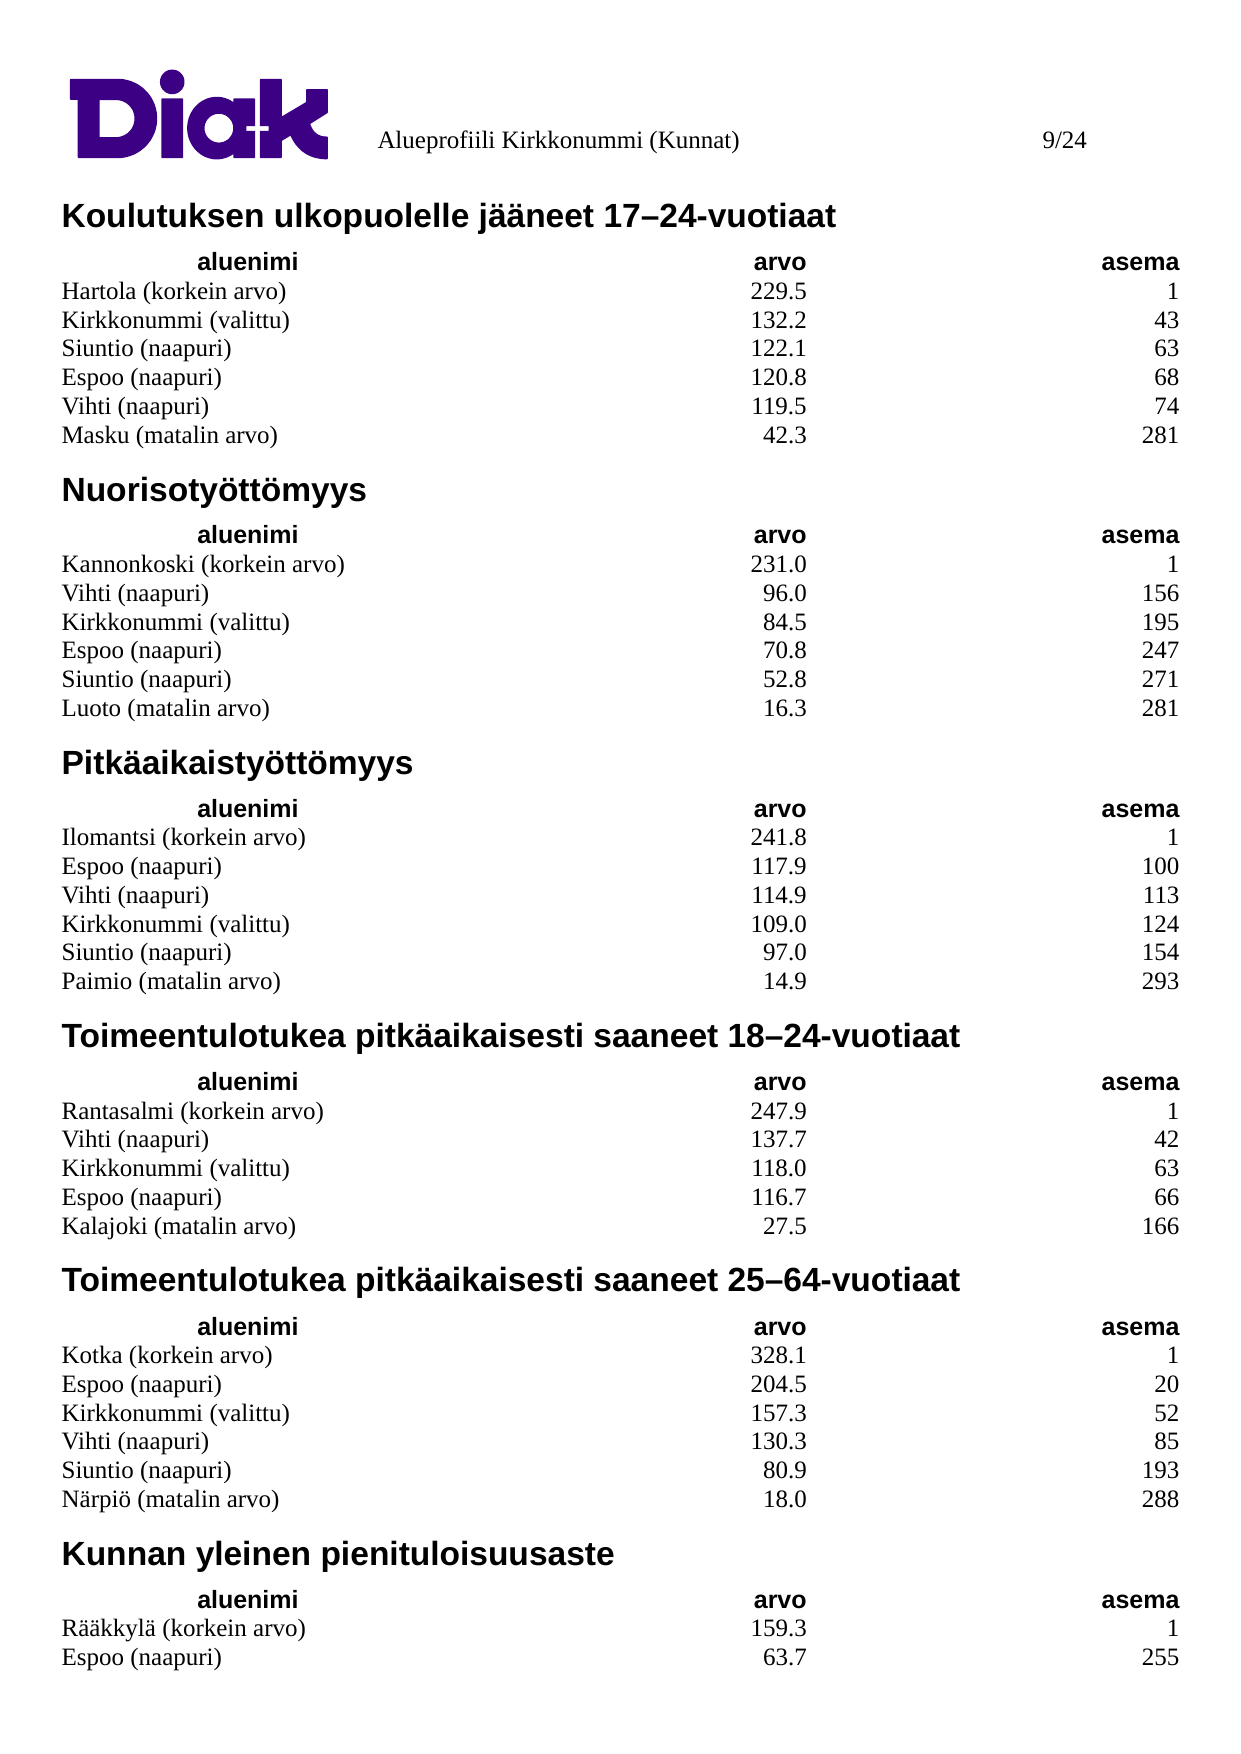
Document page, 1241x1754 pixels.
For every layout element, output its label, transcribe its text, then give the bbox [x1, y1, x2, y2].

table_cell 159.3 [434, 1614, 806, 1642]
table_cell 66 [806, 1182, 1179, 1211]
table_cell 166 [806, 1211, 1179, 1239]
table_cell 42.3 [434, 420, 806, 448]
table_cell 271 [806, 664, 1179, 693]
table_cell Siuntio (naapuri) [61, 1455, 434, 1484]
table_cell Kirkkonummi (valittu) [61, 909, 434, 937]
table_header arvo [434, 521, 806, 549]
table_cell 193 [806, 1455, 1179, 1484]
table_cell 27.5 [434, 1211, 806, 1239]
table_cell 195 [806, 607, 1179, 636]
table_cell 288 [806, 1484, 1179, 1513]
table_cell Kirkkonummi (valittu) [61, 1153, 434, 1182]
table_cell 114.9 [434, 880, 806, 909]
table_cell 100 [806, 851, 1179, 880]
table_cell Espoo (naapuri) [61, 1182, 434, 1211]
table_cell 84.5 [434, 607, 806, 636]
table_cell Närpiö (matalin arvo) [61, 1484, 434, 1513]
table_cell 1 [806, 1096, 1179, 1124]
subtitle Kunnan yleinen pienituloisuusaste [61, 1533, 1179, 1572]
table_cell 122.1 [434, 334, 806, 362]
table_header asema [806, 1311, 1179, 1340]
subtitle Koulutuksen ulkopuolelle jääneet 17–24-vuotiaat [61, 196, 1179, 235]
table_cell Kotka (korkein arvo) [61, 1340, 434, 1369]
table_cell Espoo (naapuri) [61, 362, 434, 391]
table_cell 293 [806, 966, 1179, 995]
table_cell 85 [806, 1426, 1179, 1455]
subtitle Toimeentulotukea pitkäaikaisesti saaneet 18–24-vuotiaat [61, 1016, 1179, 1054]
subtitle Pitkäaikaistyöttömyys [61, 743, 1179, 781]
table_cell 52.8 [434, 664, 806, 693]
table_cell 229.5 [434, 276, 806, 305]
table_cell 124 [806, 909, 1179, 937]
table_cell 204.5 [434, 1369, 806, 1398]
table_cell 97.0 [434, 938, 806, 966]
table_cell 117.9 [434, 851, 806, 880]
table_cell 68 [806, 362, 1179, 391]
table_cell Espoo (naapuri) [61, 851, 434, 880]
table_cell 80.9 [434, 1455, 806, 1484]
table_cell 70.8 [434, 636, 806, 664]
table_cell Vihti (naapuri) [61, 578, 434, 607]
table_cell Vihti (naapuri) [61, 1125, 434, 1153]
table_cell Hartola (korkein arvo) [61, 276, 434, 305]
table_cell 130.3 [434, 1426, 806, 1455]
subtitle Toimeentulotukea pitkäaikaisesti saaneet 25–64-vuotiaat [61, 1260, 1179, 1299]
table_cell 119.5 [434, 391, 806, 420]
table_cell 1 [806, 276, 1179, 305]
table_header aluenimi [61, 794, 434, 822]
table_cell Vihti (naapuri) [61, 880, 434, 909]
table_cell 156 [806, 578, 1179, 607]
table_cell Kirkkonummi (valittu) [61, 1398, 434, 1426]
table_header asema [806, 1067, 1179, 1096]
table_header arvo [434, 247, 806, 276]
table_cell 96.0 [434, 578, 806, 607]
table_cell 255 [806, 1642, 1179, 1671]
table_header aluenimi [61, 1311, 434, 1340]
table_header arvo [434, 794, 806, 822]
table_cell 231.0 [434, 549, 806, 578]
table_cell Vihti (naapuri) [61, 1426, 434, 1455]
table_cell Vihti (naapuri) [61, 391, 434, 420]
table_cell 154 [806, 938, 1179, 966]
table_header arvo [434, 1585, 806, 1613]
table_cell 74 [806, 391, 1179, 420]
table_cell 20 [806, 1369, 1179, 1398]
table_cell 157.3 [434, 1398, 806, 1426]
table_cell Paimio (matalin arvo) [61, 966, 434, 995]
table_header aluenimi [61, 1067, 434, 1096]
subtitle Nuorisotyöttömyys [61, 469, 1179, 508]
table_header arvo [434, 1067, 806, 1096]
table_cell 118.0 [434, 1153, 806, 1182]
table_cell 247.9 [434, 1096, 806, 1124]
table_cell 247 [806, 636, 1179, 664]
table_cell Masku (matalin arvo) [61, 420, 434, 448]
table_cell Kirkkonummi (valittu) [61, 305, 434, 333]
table_cell Kannonkoski (korkein arvo) [61, 549, 434, 578]
table_header aluenimi [61, 247, 434, 276]
table_cell 328.1 [434, 1340, 806, 1369]
table_cell Espoo (naapuri) [61, 636, 434, 664]
table_cell 120.8 [434, 362, 806, 391]
table_cell 109.0 [434, 909, 806, 937]
table_cell 1 [806, 1340, 1179, 1369]
table_header asema [806, 247, 1179, 276]
table_cell Rantasalmi (korkein arvo) [61, 1096, 434, 1124]
table_cell 16.3 [434, 693, 806, 722]
table_header arvo [434, 1311, 806, 1340]
table_cell Luoto (matalin arvo) [61, 693, 434, 722]
table_cell Ilomantsi (korkein arvo) [61, 823, 434, 851]
table_cell 281 [806, 420, 1179, 448]
table_header asema [806, 521, 1179, 549]
table_cell Siuntio (naapuri) [61, 664, 434, 693]
table_cell 113 [806, 880, 1179, 909]
table_cell 63 [806, 1153, 1179, 1182]
table_cell 43 [806, 305, 1179, 333]
table_header asema [806, 794, 1179, 822]
table_cell Kirkkonummi (valittu) [61, 607, 434, 636]
table_cell Siuntio (naapuri) [61, 334, 434, 362]
table_cell 18.0 [434, 1484, 806, 1513]
table_cell 52 [806, 1398, 1179, 1426]
table_cell 1 [806, 549, 1179, 578]
table_cell 132.2 [434, 305, 806, 333]
table_cell 1 [806, 823, 1179, 851]
table_cell 137.7 [434, 1125, 806, 1153]
table_cell Espoo (naapuri) [61, 1642, 434, 1671]
table_header asema [806, 1585, 1179, 1613]
table_cell Rääkkylä (korkein arvo) [61, 1614, 434, 1642]
table_cell 14.9 [434, 966, 806, 995]
table_cell 116.7 [434, 1182, 806, 1211]
table_cell 281 [806, 693, 1179, 722]
table_cell Siuntio (naapuri) [61, 938, 434, 966]
table_cell 241.8 [434, 823, 806, 851]
table_cell 1 [806, 1614, 1179, 1642]
table_cell 63.7 [434, 1642, 806, 1671]
table_cell 63 [806, 334, 1179, 362]
table_cell 42 [806, 1125, 1179, 1153]
table_header aluenimi [61, 1585, 434, 1613]
table_cell Kalajoki (matalin arvo) [61, 1211, 434, 1239]
table_cell Espoo (naapuri) [61, 1369, 434, 1398]
table_header aluenimi [61, 521, 434, 549]
